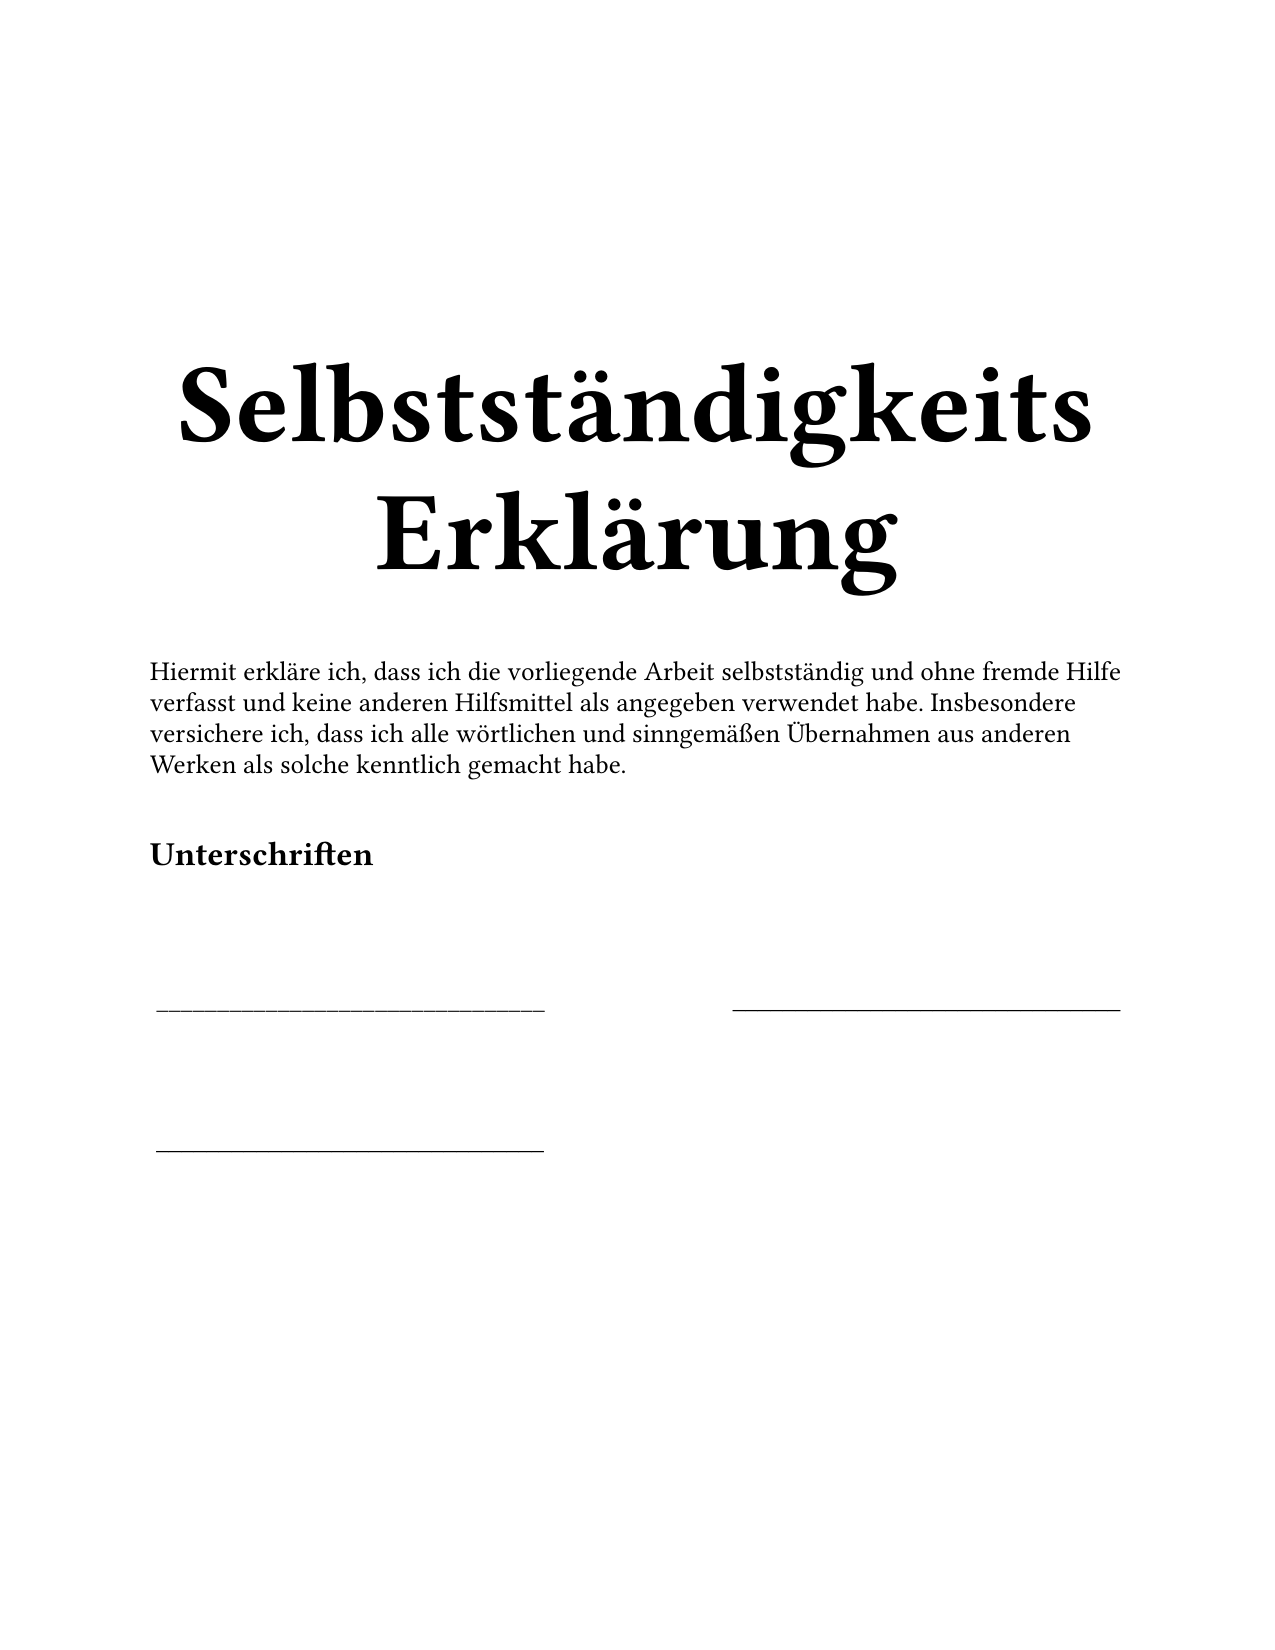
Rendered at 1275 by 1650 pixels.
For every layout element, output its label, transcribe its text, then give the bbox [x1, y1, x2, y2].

text _______________________________ [150, 1126, 1125, 1155]
text Unterschriften [150, 836, 1125, 874]
text ________________________________ _______________________________ [150, 985, 1125, 1015]
text Hiermit erkläre ich, dass ich die vorliegende Arbeit selbstständig und ohne fremde Hilfe verfasst und keine anderen Hilfsmittel als angegeben verwendet habe. Insbesondere versichere ich, dass ich alle wörtlichen und sinngemäßen Übernahmen aus anderen Werken als solche kenntlich gemacht habe. [150, 656, 1125, 780]
subtitle Selbstständigkeits Erklärung [150, 341, 1125, 597]
